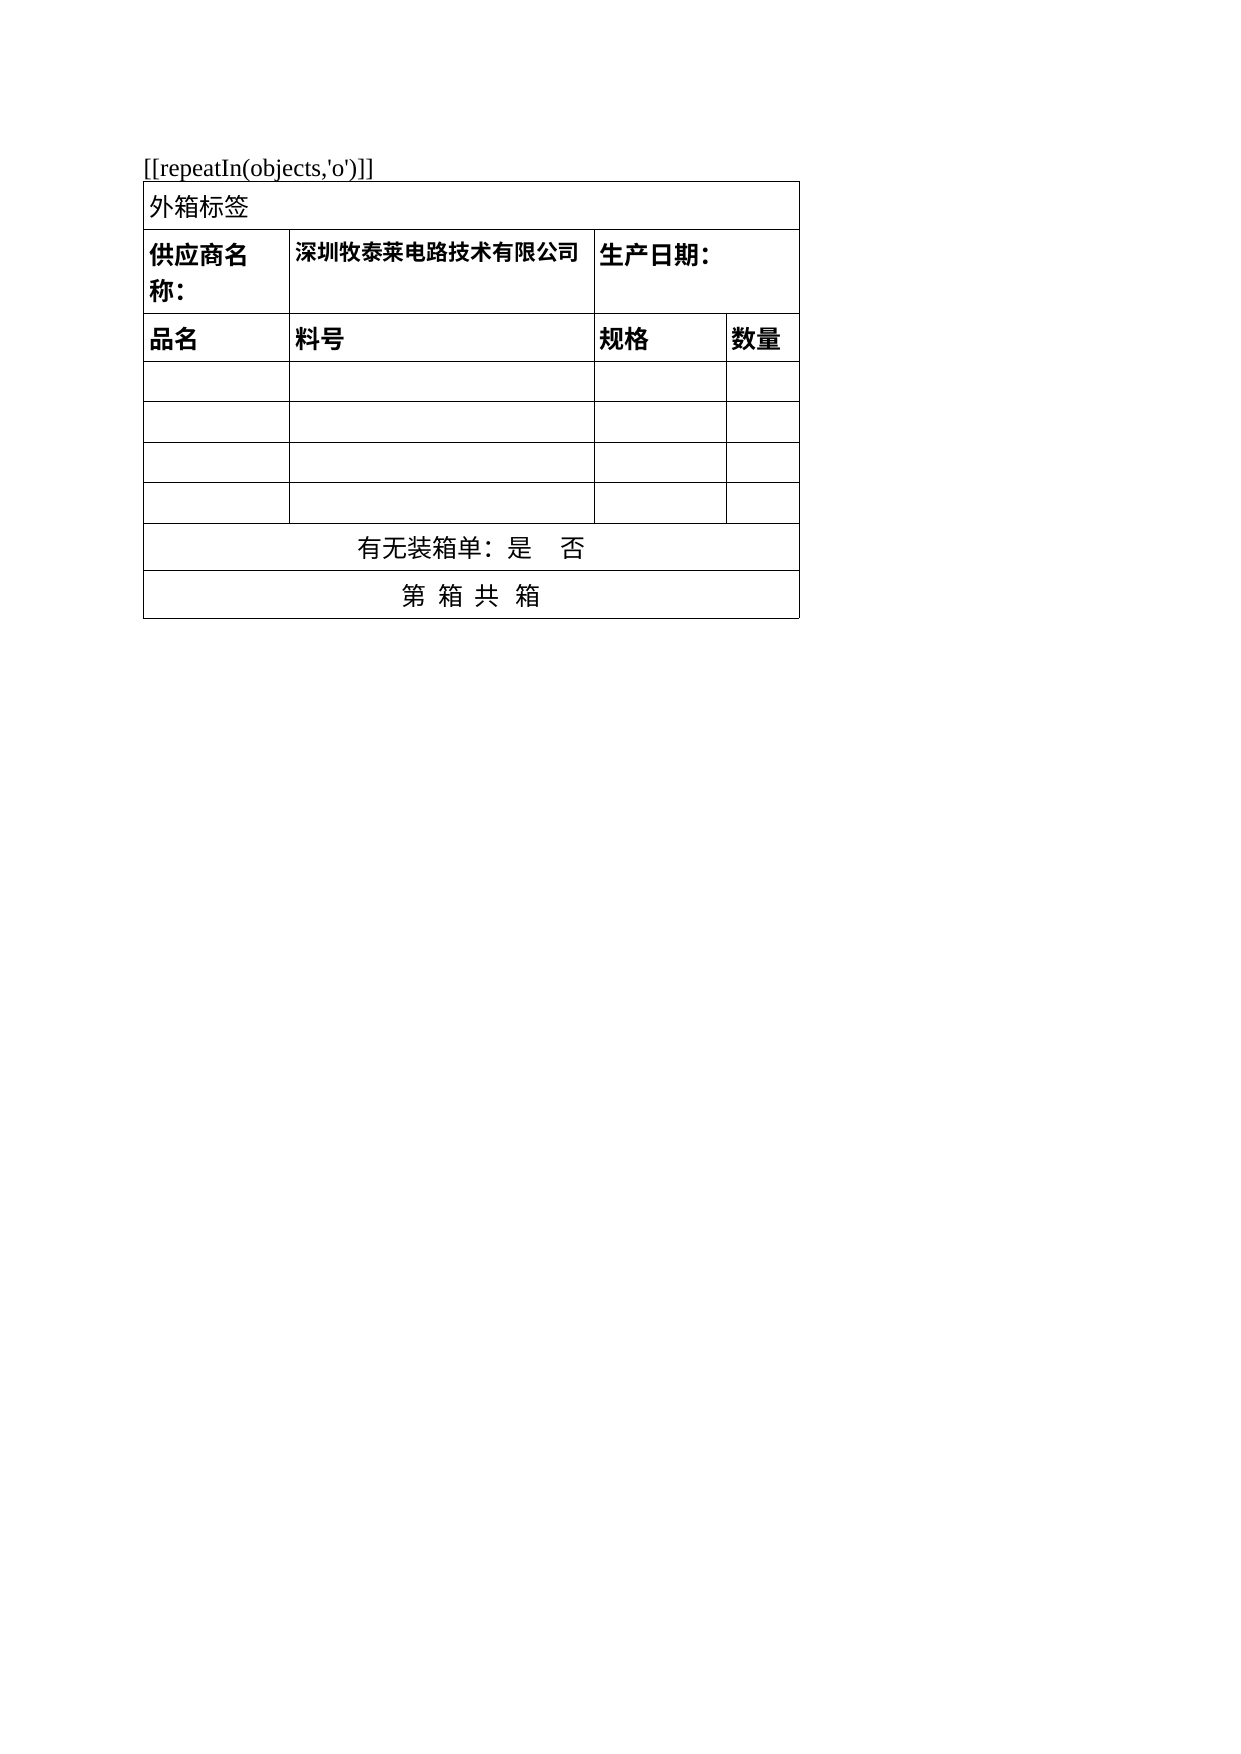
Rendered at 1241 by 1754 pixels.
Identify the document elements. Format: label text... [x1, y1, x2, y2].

table_cell [727, 362, 799, 401]
table_header 外箱标签 [144, 182, 799, 229]
table_cell 深圳牧泰莱电路技术有限公司 [290, 230, 594, 313]
table_cell [144, 362, 289, 401]
table_cell 第 箱 共 箱 [144, 571, 799, 618]
table_header [[repeatIn(objects,'o')]] [138, 148, 805, 665]
table_cell [290, 362, 594, 401]
table_cell [727, 402, 799, 442]
table_cell 供应商名称： [144, 230, 289, 313]
table_cell [290, 443, 594, 482]
table_cell 料号 [290, 314, 594, 361]
table_cell [290, 402, 594, 442]
table_cell 数量 [727, 314, 799, 361]
table_cell 有无装箱单：是 否 [144, 524, 799, 570]
table_cell [290, 483, 594, 522]
table_cell [144, 483, 289, 522]
table_cell [144, 443, 289, 482]
table_cell [727, 443, 799, 482]
table_cell [727, 483, 799, 522]
table_cell [144, 402, 289, 442]
table_cell [595, 402, 726, 442]
table_cell [595, 362, 726, 401]
table_cell 品名 [144, 314, 289, 361]
table_cell [595, 483, 726, 522]
table_cell 规格 [595, 314, 726, 361]
table_cell 生产日期： [595, 230, 799, 313]
table_cell [595, 443, 726, 482]
